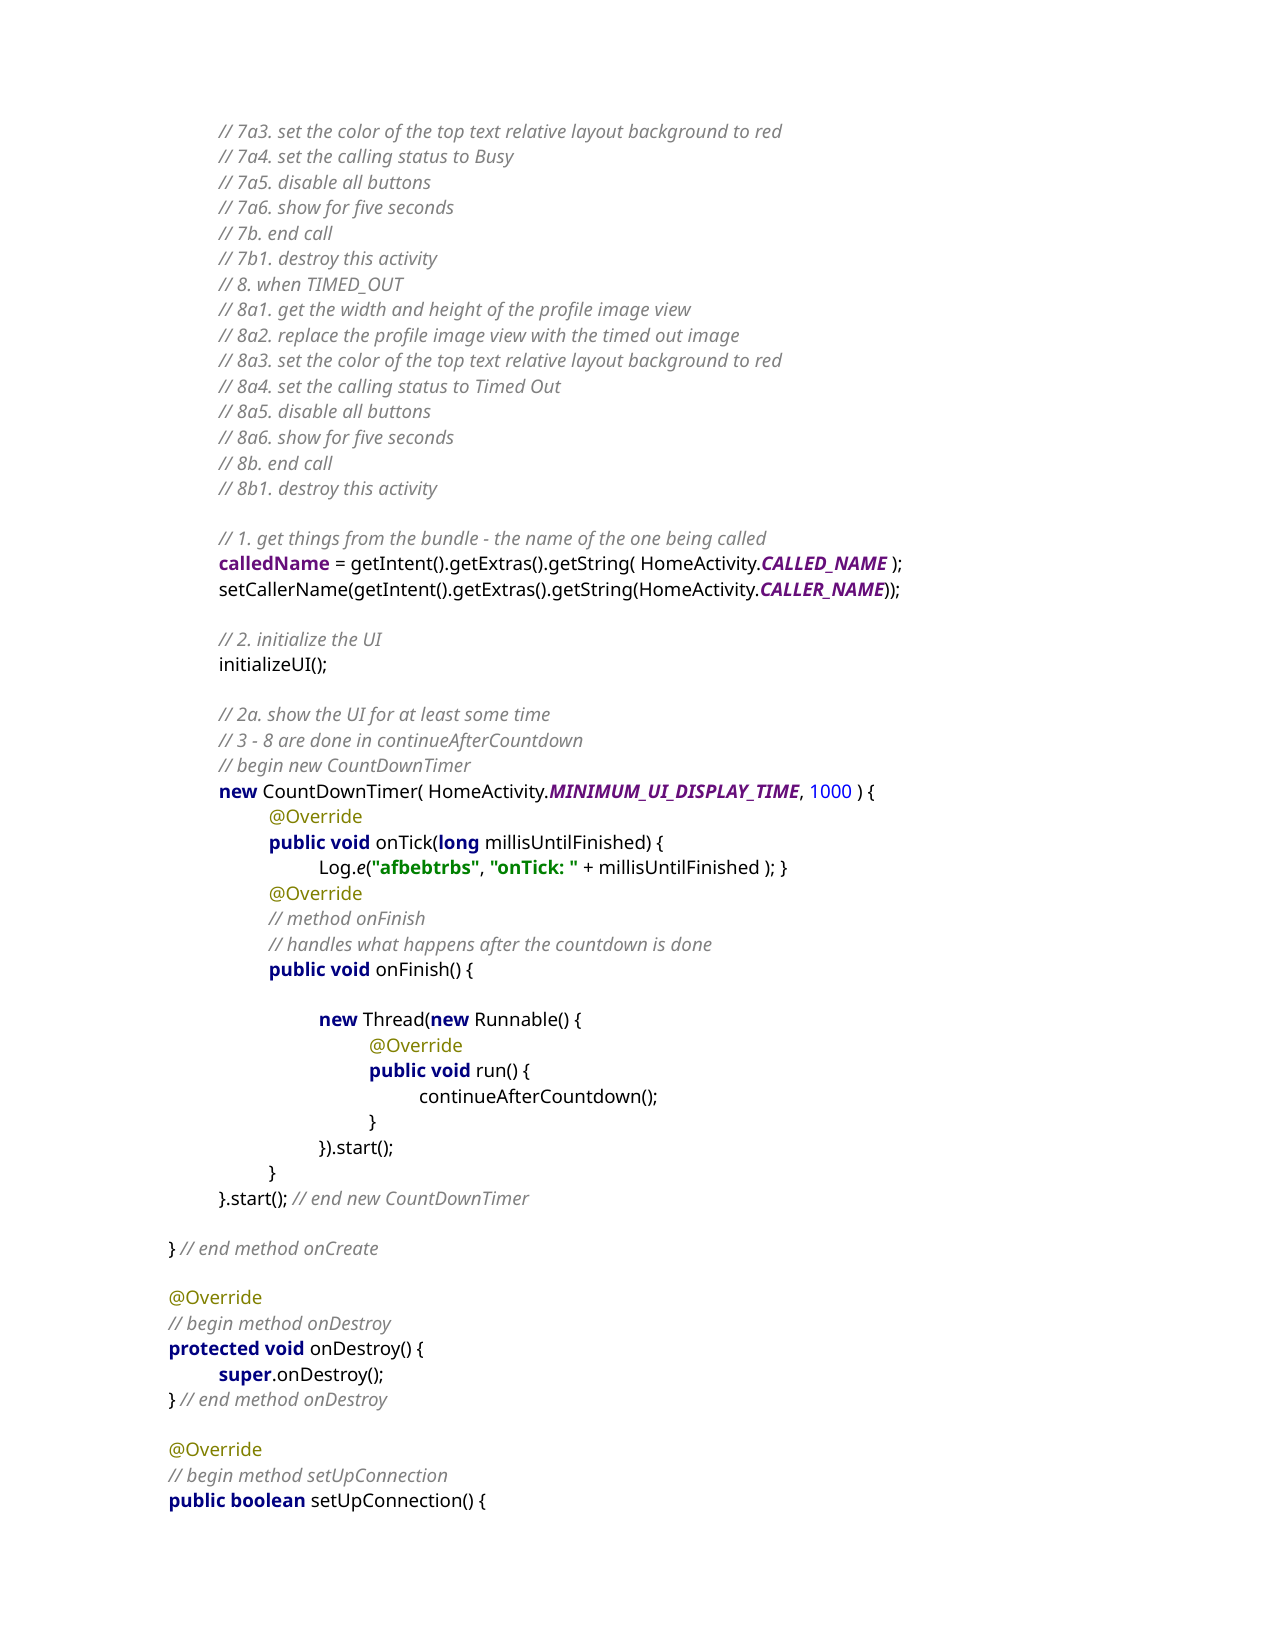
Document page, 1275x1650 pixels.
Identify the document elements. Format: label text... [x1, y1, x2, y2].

text continueAfterCountdown(); [118, 1083, 1157, 1108]
text new CountDownTimer( HomeActivity.MINIMUM_UI_DISPLAY_TIME, 1000 ) { [118, 778, 1157, 803]
text // 7a5. disable all buttons [118, 169, 1157, 195]
text // 8a2. replace the profile image view with the timed out image [118, 322, 1157, 348]
text @Override [118, 803, 1157, 829]
text } // end method onCreate [118, 1235, 1157, 1260]
text Log.e("afbebtrbs", "onTick: " + millisUntilFinished ); } [118, 854, 1157, 880]
text // 1. get things from the bundle - the name of the one being called [118, 525, 1157, 551]
text // 7a4. set the calling status to Busy [118, 144, 1157, 169]
text } [118, 1108, 1157, 1134]
text // 8b. end call [118, 450, 1157, 475]
text new Thread(new Runnable() { [118, 1006, 1157, 1032]
text // method onFinish [118, 906, 1157, 931]
text // 8a5. disable all buttons [118, 399, 1157, 424]
text // 2. initialize the UI [118, 626, 1157, 652]
text // 7a6. show for five seconds [118, 195, 1157, 220]
text // 8a6. show for five seconds [118, 424, 1157, 450]
text // begin new CountDownTimer [118, 752, 1157, 778]
text }).start(); [118, 1134, 1157, 1159]
text public boolean setUpConnection() { [118, 1487, 1157, 1513]
text public void onTick(long millisUntilFinished) { [118, 829, 1157, 854]
text }.start(); // end new CountDownTimer [118, 1185, 1157, 1211]
text } // end method onDestroy [118, 1387, 1157, 1412]
text // 7b. end call [118, 220, 1157, 246]
text @Override [118, 1436, 1157, 1462]
text // begin method onDestroy [118, 1310, 1157, 1336]
text calledName = getIntent().getExtras().getString( HomeActivity.CALLED_NAME ); [118, 551, 1157, 576]
text public void onFinish() { [118, 957, 1157, 982]
text protected void onDestroy() { [118, 1336, 1157, 1361]
text super.onDestroy(); [118, 1361, 1157, 1387]
text // 7b1. destroy this activity [118, 246, 1157, 271]
text // 8. when TIMED_OUT [118, 271, 1157, 297]
text @Override [118, 880, 1157, 906]
text // begin method setUpConnection [118, 1462, 1157, 1487]
text // 2a. show the UI for at least some time [118, 701, 1157, 727]
text // 8a3. set the color of the top text relative layout background to red [118, 348, 1157, 373]
text initializeUI(); [118, 652, 1157, 677]
text // handles what happens after the countdown is done [118, 931, 1157, 957]
text // 8b1. destroy this activity [118, 475, 1157, 501]
text } [118, 1159, 1157, 1185]
text // 8a4. set the calling status to Timed Out [118, 373, 1157, 399]
text setCallerName(getIntent().getExtras().getString(HomeActivity.CALLER_NAME)); [118, 576, 1157, 602]
text // 3 - 8 are done in continueAfterCountdown [118, 727, 1157, 752]
text @Override [118, 1032, 1157, 1057]
text public void run() { [118, 1057, 1157, 1083]
text @Override [118, 1284, 1157, 1310]
text // 7a3. set the color of the top text relative layout background to red [118, 118, 1157, 144]
text // 8a1. get the width and height of the profile image view [118, 297, 1157, 322]
